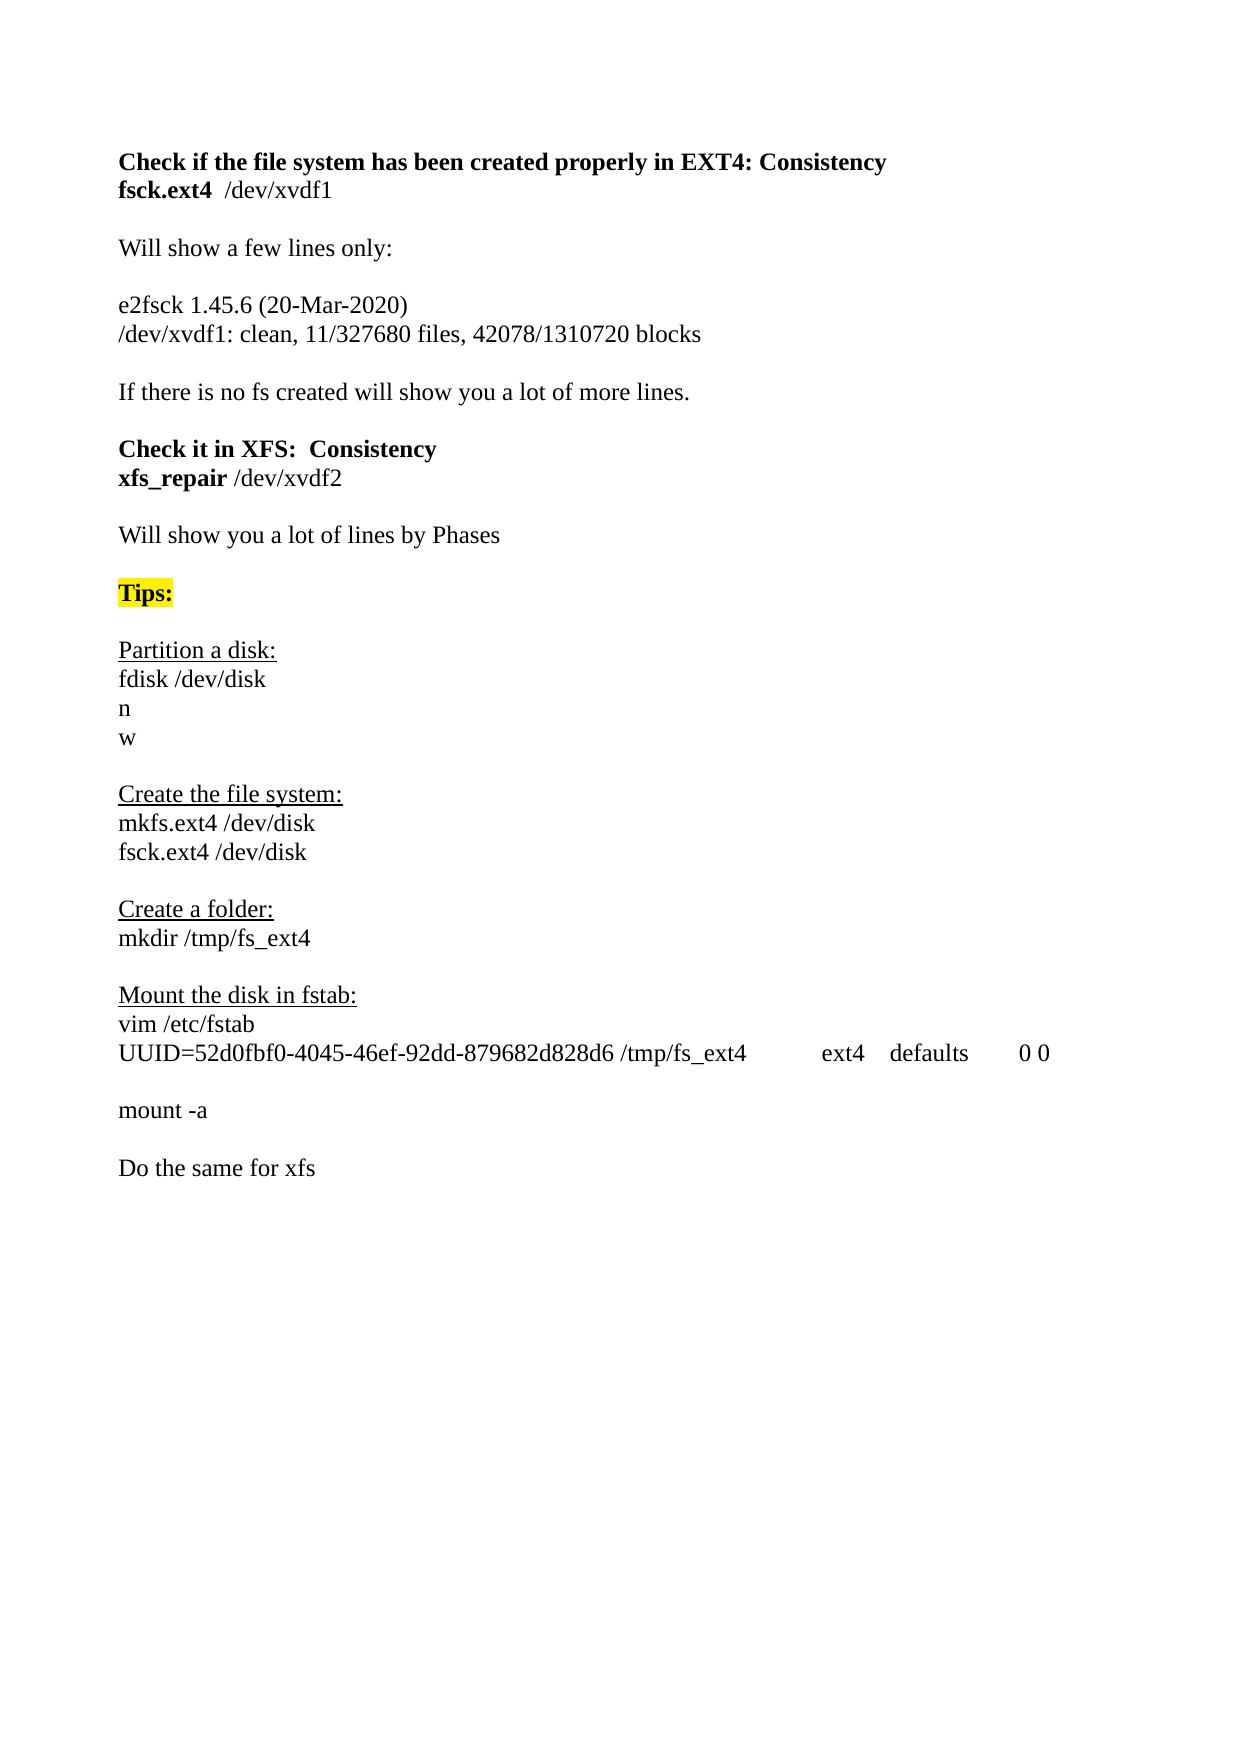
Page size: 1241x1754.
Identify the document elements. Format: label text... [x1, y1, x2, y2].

text Check it in XFS: Consistency [118, 434, 1122, 463]
text Partition a disk: [118, 636, 1122, 664]
text fsck.ext4 /dev/disk [118, 837, 1122, 866]
text Will show a few lines only: [118, 233, 1122, 262]
text If there is no fs created will show you a lot of more lines. [118, 377, 1122, 406]
text fsck.ext4 /dev/xvdf1 [118, 176, 1122, 204]
text /dev/xvdf1: clean, 11/327680 files, 42078/1310720 blocks [118, 319, 1122, 348]
text mkfs.ext4 /dev/disk [118, 808, 1122, 837]
text fdisk /dev/disk [118, 664, 1122, 693]
text w [118, 722, 1122, 751]
text mkdir /tmp/fs_ext4 [118, 923, 1122, 952]
text Create the file system: [118, 779, 1122, 808]
text e2fsck 1.45.6 (20-Mar-2020) [118, 291, 1122, 319]
text mount -a [118, 1096, 1122, 1124]
text Check if the file system has been created properly in EXT4: Consistency [118, 147, 1122, 176]
text Tips: [118, 578, 1122, 607]
text Create a folder: [118, 894, 1122, 923]
text Will show you a lot of lines by Phases [118, 521, 1122, 549]
text vim /etc/fstab [118, 1009, 1122, 1038]
text UUID=52d0fbf0-4045-46ef-92dd-879682d828d6 /tmp/fs_ext4 ext4 defaults 0 0 [118, 1038, 1122, 1067]
text Do the same for xfs [118, 1153, 1122, 1182]
text Mount the disk in fstab: [118, 981, 1122, 1009]
text xfs_repair /dev/xvdf2 [118, 463, 1122, 492]
text n [118, 693, 1122, 722]
